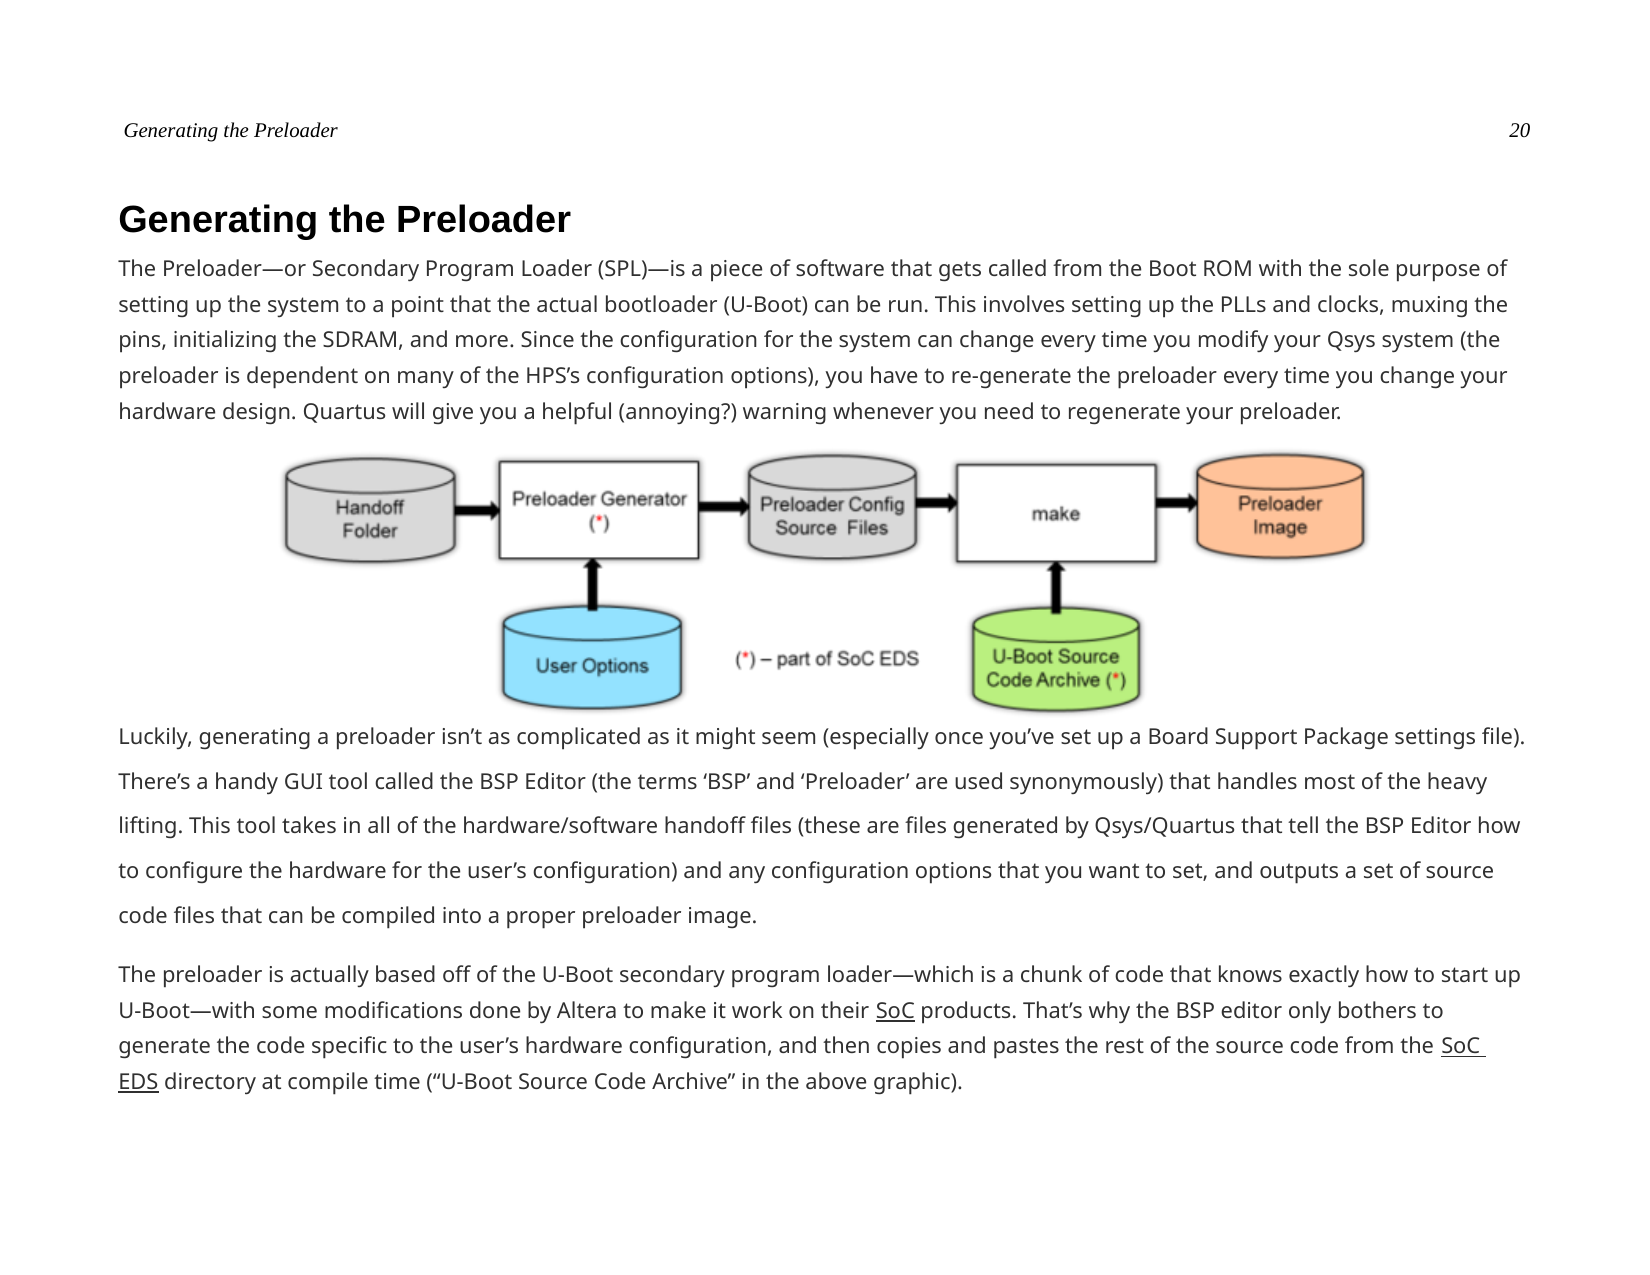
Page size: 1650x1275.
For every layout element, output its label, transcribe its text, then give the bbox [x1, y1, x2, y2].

text The Preloader—or Secondary Program Loader (SPL)—is a piece of software that gets called from the Boot ROM with the sole purpose of setting up the system to a point that the actual bootloader (U-Boot) can be run. This involves setting up the PLLs and clocks, muxing the pins, initializing the SDRAM, and more. Since the configuration for the system can change every time you modify your Qsys system (the preloader is dependent on many of the HPS’s configuration options), you have to re-generate the preloader every time you change your hardware design. Quartus will give you a helpful (annoying?) warning whenever you need to regenerate your preloader. [118, 253, 1532, 426]
text The preloader is actually based off of the U-Boot secondary program loader—which is a chunk of code that knows exactly how to start up U-Boot—with some modifications done by Altera to make it work on their SoC products. That’s why the BSP editor only bothers to generate the code specific to the user’s hardware configuration, and then copies and pastes the rest of the source code from the SoC EDS directory at compile time (“U-Boot Source Code Archive” in the above graphic). [118, 959, 1532, 1096]
text Luckily, generating a preloader isn’t as complicated as it might seem (especially once you’ve set up a Board Support Package settings file). There’s a handy GUI tool called the BSP Editor (the terms ‘BSP’ and ‘Preloader’ are used synonymously) that handles most of the heavy lifting. This tool takes in all of the hardware/software handoff files (these are files generated by Qsys/Quartus that tell the BSP Editor how to configure the hardware for the user’s configuration) and any configuration options that you want to set, and outputs a set of source code files that can be compiled into a proper preloader image. [118, 721, 1532, 929]
picture [276, 446, 1374, 721]
subtitle Generating the Preloader [118, 197, 1532, 240]
